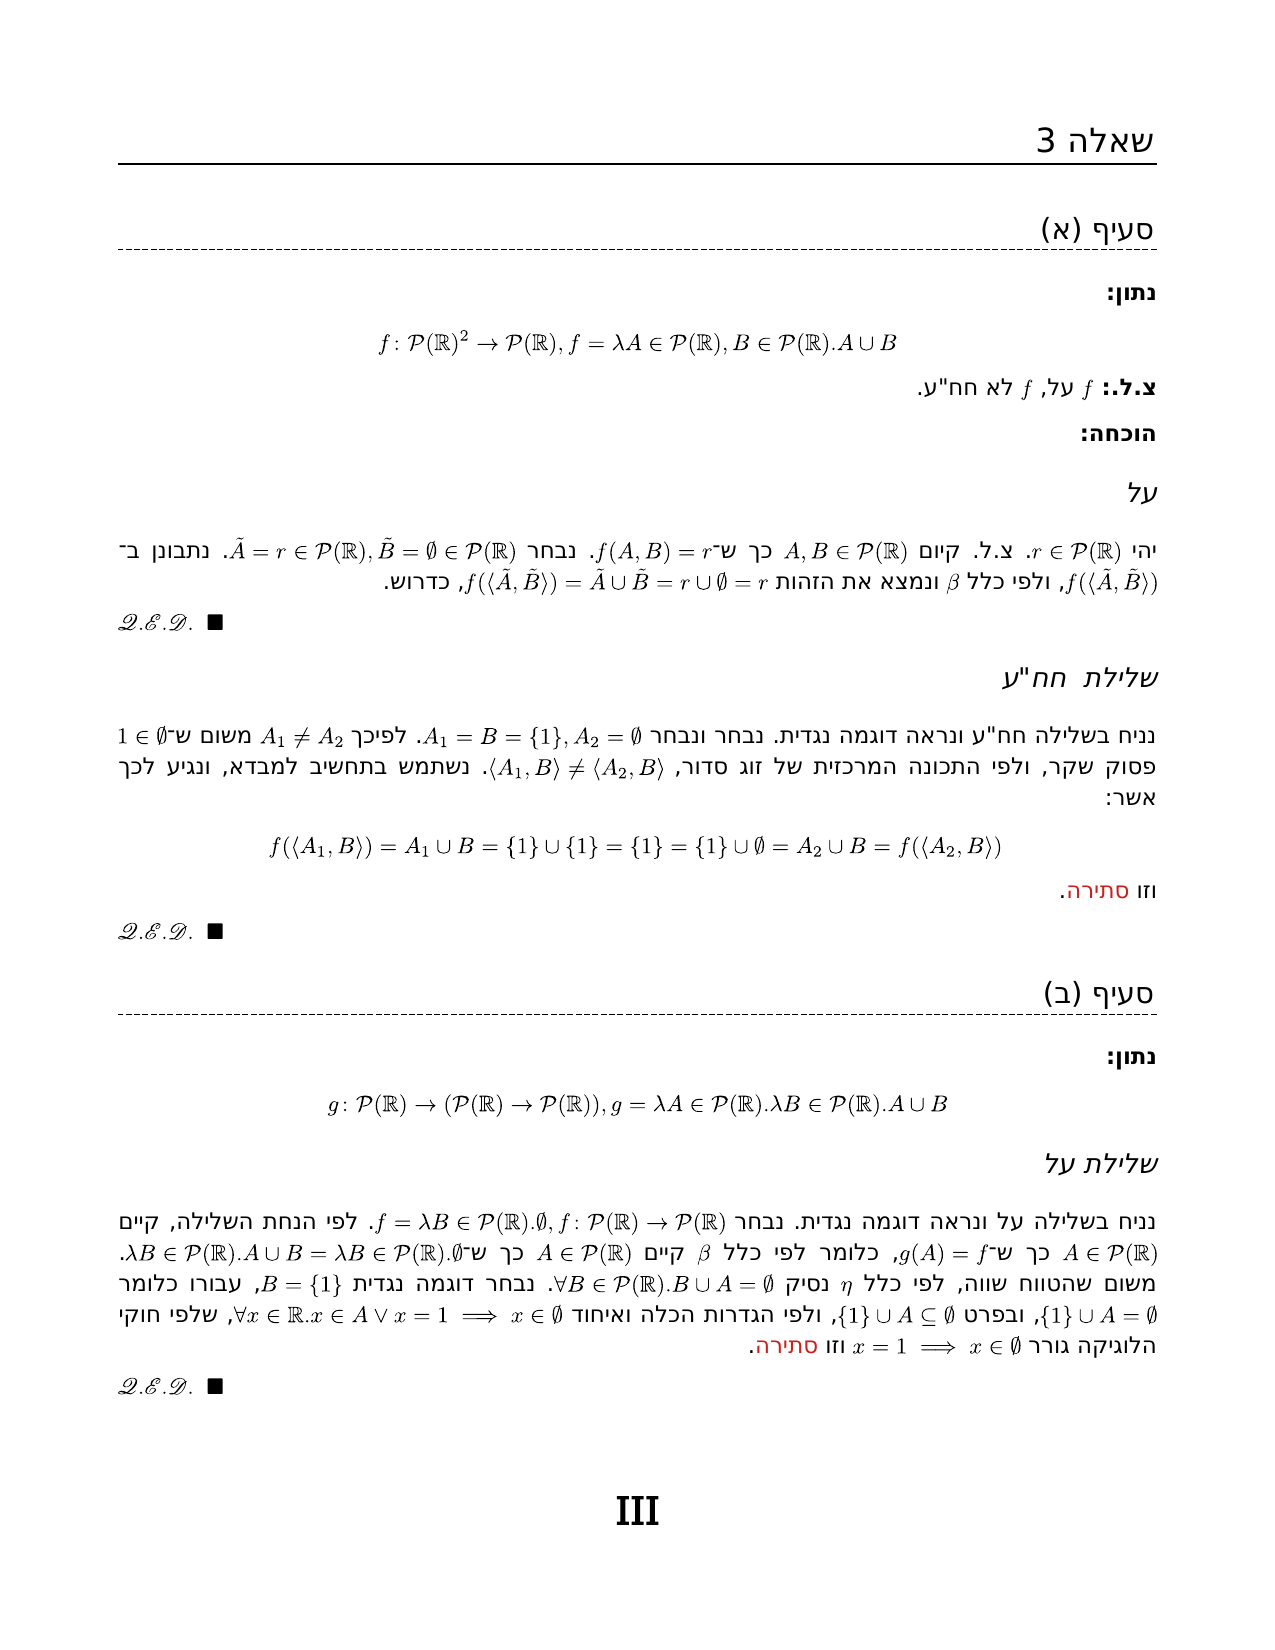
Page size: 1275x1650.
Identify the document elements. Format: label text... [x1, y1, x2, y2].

subtitle שאלה 3 [118, 118, 1157, 163]
subtitle על [118, 477, 1157, 509]
text נתון: [118, 279, 1157, 306]
text נניח בשלילה חח"ע ונראה דוגמה נגדית. נבחר ונבחר . לפיכך משום ש־ פסוק שקר, ולפי התכונה המרכזית של זוג סדור, . נשתמש בתחשיב למבדא, ונגיע לכך אשר: [118, 722, 1157, 811]
text צ.ל.: על, לא חח"ע. [118, 374, 1157, 401]
text נתון: [118, 1043, 1157, 1070]
text הוכחה: [118, 420, 1157, 446]
text וזו סתירה. [118, 878, 1157, 904]
subtitle סעיף (ב) [118, 974, 1157, 1014]
subtitle שלילת חח"ע [118, 663, 1157, 694]
subtitle שלילת על [118, 1148, 1157, 1180]
text יהי . צ.ל. קיום כך ש־. נבחר . נתבונן ב־, ולפי כלל ונמצא את הזהות , כדרוש. [118, 537, 1157, 595]
text נניח בשלילה על ונראה דוגמה נגדית. נבחר . לפי הנחת השלילה, קיים כך ש־, כלומר לפי כלל קיים כך ש־. משום שהטווח שווה, לפי כלל נסיק . נבחר דוגמה נגדית , עבורו כלומר , ובפרט , ולפי הגדרות הכלה ואיחוד , שלפי חוקי הלוגיקה גורר וזו סתירה. [118, 1208, 1157, 1359]
subtitle סעיף (א) [118, 209, 1157, 249]
